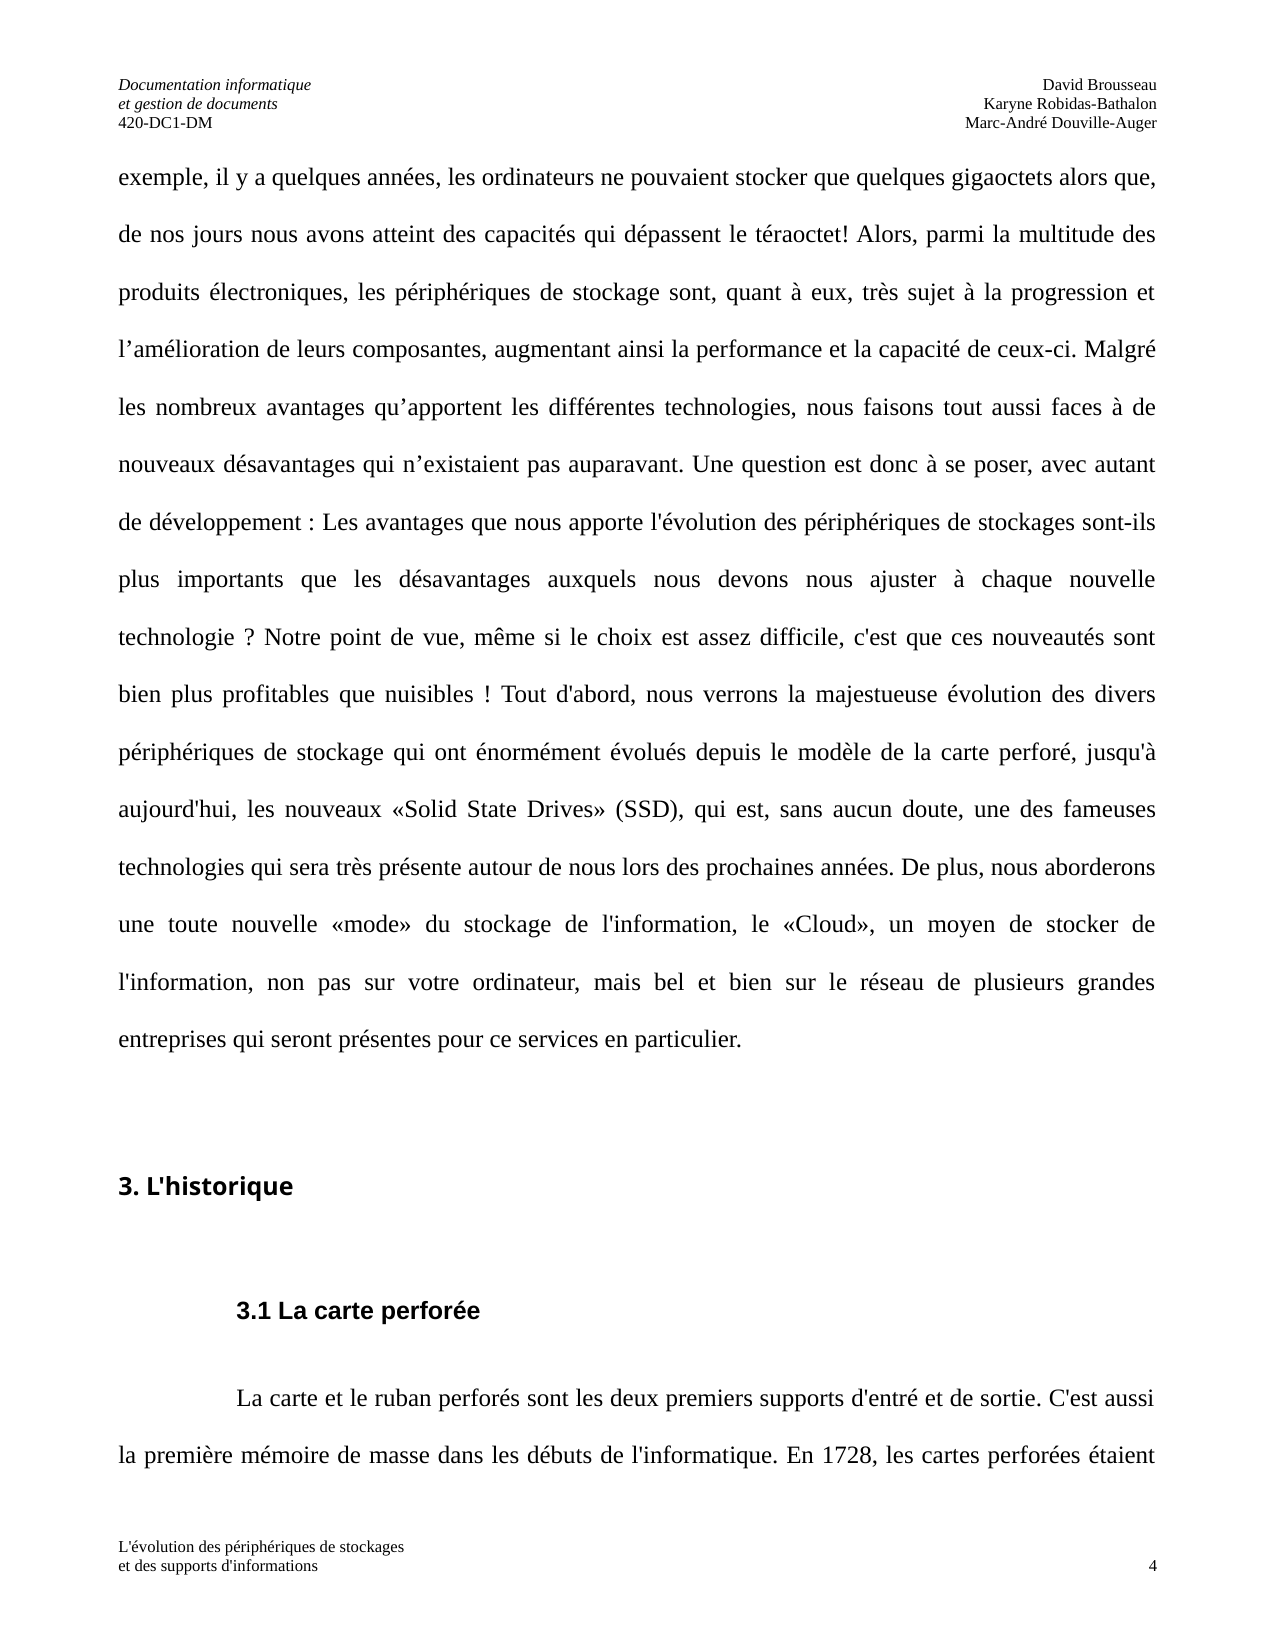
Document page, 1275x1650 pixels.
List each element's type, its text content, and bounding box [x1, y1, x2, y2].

text 3. L'historique [118, 1169, 1157, 1203]
text 3.1 La carte perforée [118, 1296, 1157, 1325]
text exemple, il y a quelques années, les ordinateurs ne pouvaient stocker que quelques gigaoctets alors que, de nos jours nous avons atteint des capacités qui dépassent le téraoctet! Alors, parmi la multitude des produits électroniques, les périphériques de stockage sont, quant à eux, très sujet à la progression et l’amélioration de leurs composantes, augmentant ainsi la performance et la capacité de ceux-ci. Malgré les nombreux avantages qu’apportent les différentes technologies, nous faisons tout aussi faces à de nouveaux désavantages qui n’existaient pas auparavant. Une question est donc à se poser, avec autant de développement : Les avantages que nous apporte l'évolution des périphériques de stockages sont-ils plus importants que les désavantages auxquels nous devons nous ajuster à chaque nouvelle technologie ? Notre point de vue, même si le choix est assez difficile, c'est que ces nouveautés sont bien plus profitables que nuisibles ! Tout d'abord, nous verrons la majestueuse évolution des divers périphériques de stockage qui ont énormément évolués depuis le modèle de la carte perforé, jusqu'à aujourd'hui, les nouveaux «Solid State Drives» (SSD), qui est, sans aucun doute, une des fameuses technologies qui sera très présente autour de nous lors des prochaines années. De plus, nous aborderons une toute nouvelle «mode» du stockage de l'information, le «Cloud», un moyen de stocker de l'information, non pas sur votre ordinateur, mais bel et bien sur le réseau de plusieurs grandes entreprises qui seront présentes pour ce services en particulier. [118, 162, 1157, 1053]
text La carte et le ruban perforés sont les deux premiers supports d'entré et de sortie. C'est aussi la première mémoire de masse dans les débuts de l'informatique. En 1728, les cartes perforées étaient [118, 1383, 1157, 1469]
